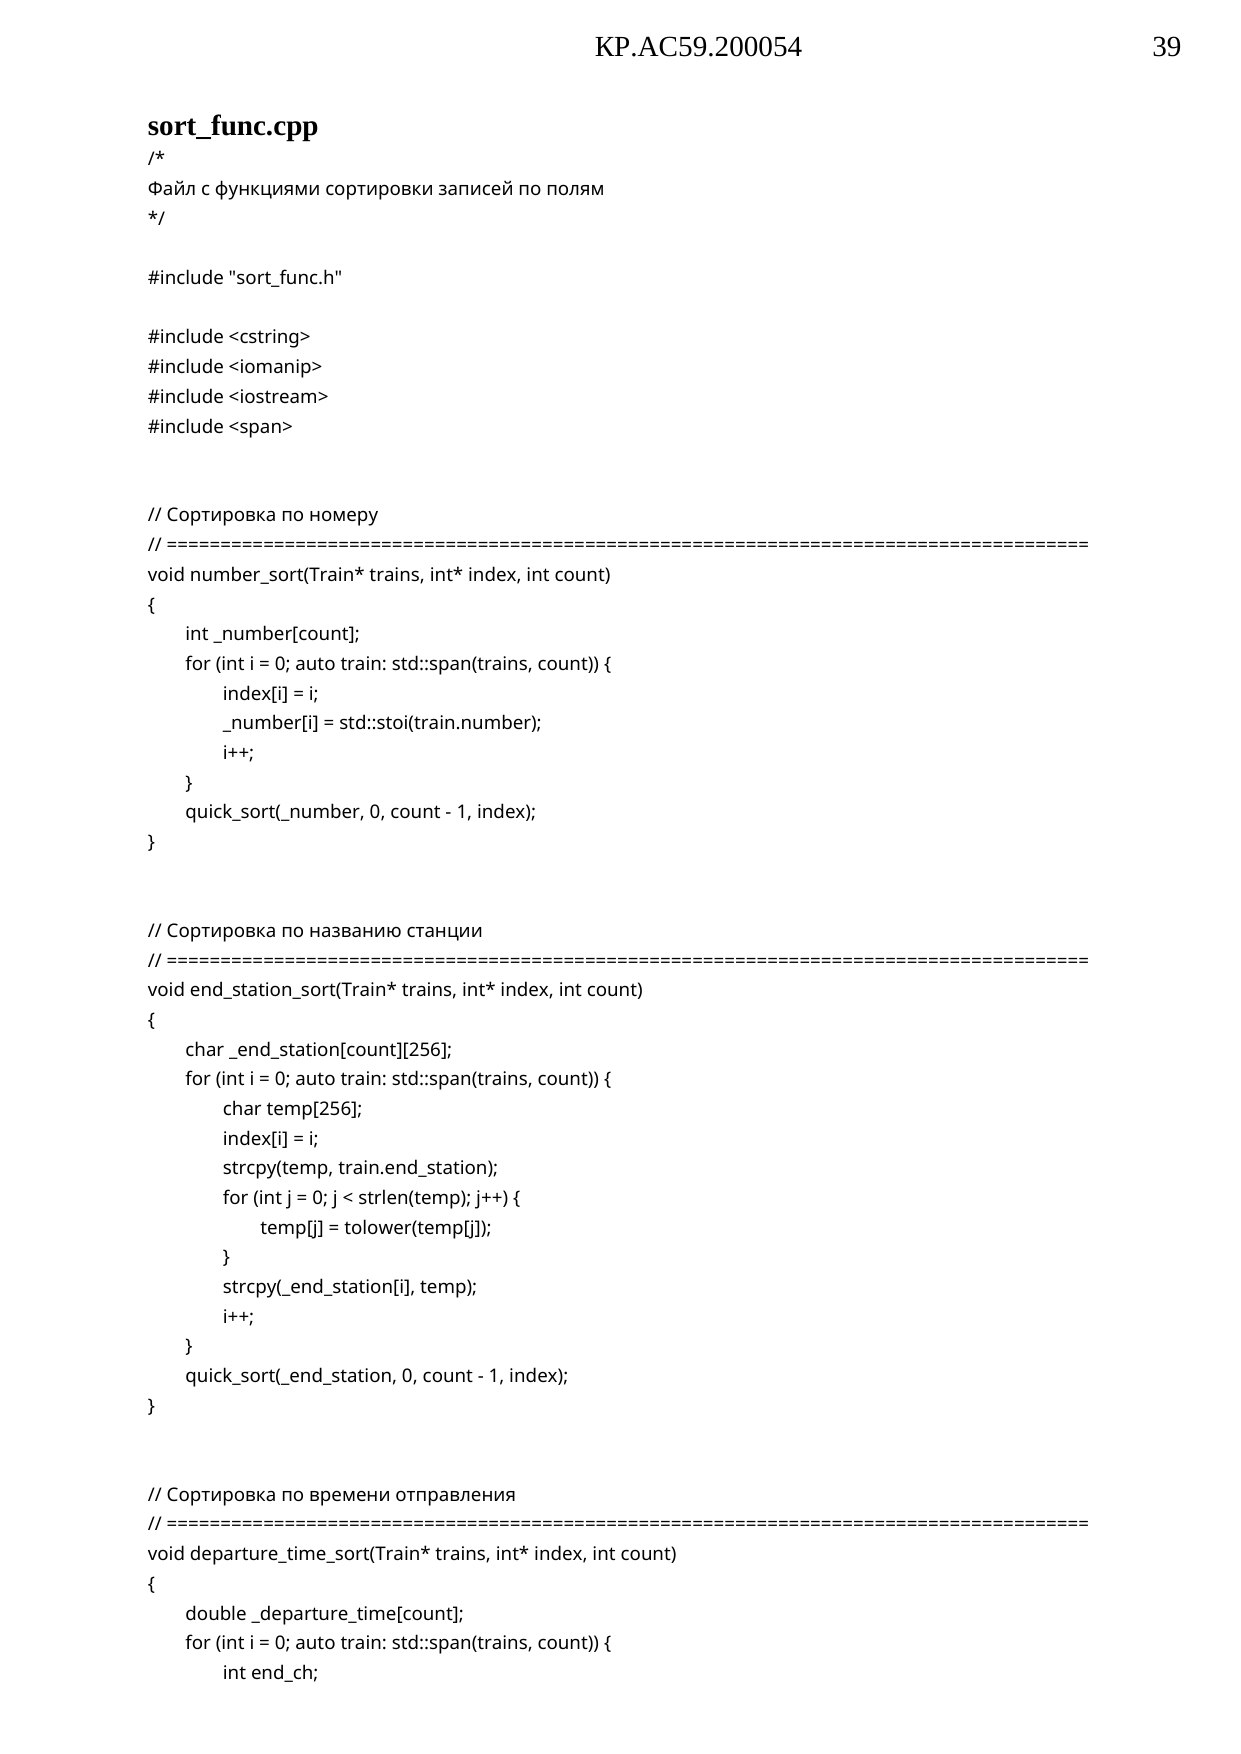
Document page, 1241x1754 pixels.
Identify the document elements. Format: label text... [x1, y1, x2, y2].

text // Сортировка по времени отправления [148, 1477, 1181, 1507]
list char temp[256]; [223, 1091, 1181, 1121]
text // ====================================================================================== [148, 1507, 1181, 1536]
list } [223, 1239, 1181, 1269]
text } [148, 824, 1181, 854]
text void number_sort(Train* trains, int* index, int count) [148, 557, 1181, 587]
text Файл с функциями сортировки записей по полям [148, 171, 1181, 201]
text // Сортировка по номеру [148, 498, 1181, 527]
list i++; [223, 1299, 1181, 1329]
text // ====================================================================================== [148, 527, 1181, 557]
text // Сортировка по названию станции [148, 913, 1181, 943]
text { [148, 1002, 1181, 1032]
text /* [148, 142, 1181, 171]
list temp[j] = tolower(temp[j]); [260, 1210, 1181, 1239]
list for (int i = 0; auto train: std::span(trains, count)) { [185, 1061, 1181, 1091]
text // ====================================================================================== [148, 943, 1181, 972]
list quick_sort(_end_station, 0, count - 1, index); [185, 1358, 1181, 1388]
list _number[i] = std::stoi(train.number); [223, 705, 1181, 735]
text #include "sort_func.h" [148, 260, 1181, 290]
list double _departure_time[count]; [185, 1596, 1181, 1625]
list char _end_station[count][256]; [185, 1032, 1181, 1061]
text { [148, 1566, 1181, 1596]
list for (int j = 0; j < strlen(temp); j++) { [223, 1180, 1181, 1210]
text #include <span> [148, 409, 1181, 438]
list index[i] = i; [223, 1121, 1181, 1151]
text */ [148, 201, 1181, 231]
text { [148, 587, 1181, 616]
text void end_station_sort(Train* trains, int* index, int count) [148, 972, 1181, 1002]
text #include <cstring> [148, 320, 1181, 349]
text void departure_time_sort(Train* trains, int* index, int count) [148, 1536, 1181, 1566]
list strcpy(_end_station[i], temp); [223, 1269, 1181, 1299]
list int end_ch; [223, 1655, 1181, 1685]
list for (int i = 0; auto train: std::span(trains, count)) { [185, 1625, 1181, 1655]
list strcpy(temp, train.end_station); [223, 1151, 1181, 1180]
list index[i] = i; [223, 676, 1181, 705]
text } [148, 1388, 1181, 1418]
list for (int i = 0; auto train: std::span(trains, count)) { [185, 646, 1181, 676]
text #include <iomanip> [148, 349, 1181, 379]
text #include <iostream> [148, 379, 1181, 409]
text sort_func.cpp [148, 108, 1181, 142]
list int _number[count]; [185, 616, 1181, 646]
list i++; [223, 735, 1181, 765]
list } [185, 1329, 1181, 1358]
list quick_sort(_number, 0, count - 1, index); [185, 794, 1181, 824]
list } [185, 765, 1181, 794]
